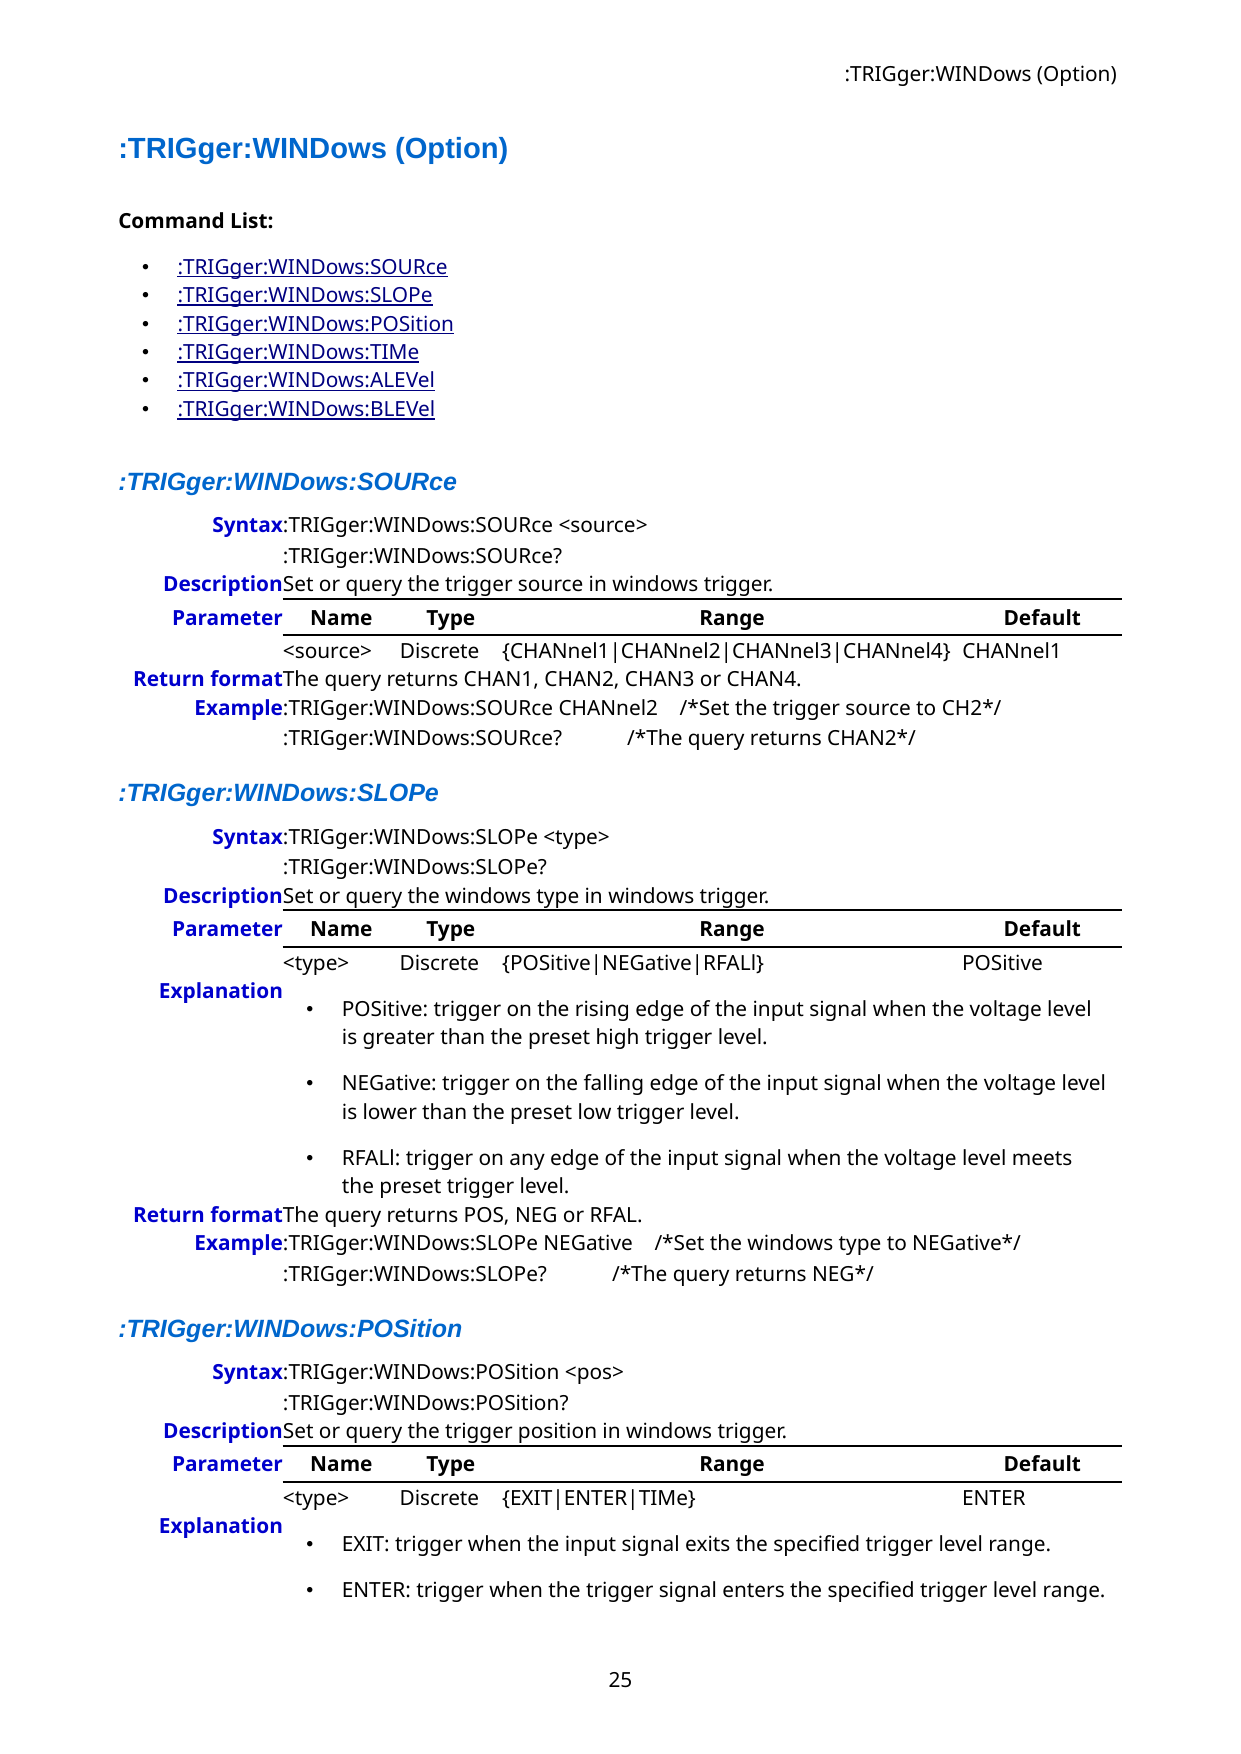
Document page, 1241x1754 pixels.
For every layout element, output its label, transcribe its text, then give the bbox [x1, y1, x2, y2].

table_cell :TRIGger:WINDows:SLOPe NEGative /*Set the windows type to NEGative*/ :TRIGger:WINDows:SLOPe? /*The query returns NEG*/ [283, 1228, 1122, 1287]
list :TRIGger:WINDows:ALEVel [142, 366, 1110, 394]
table_cell Description [118, 569, 283, 598]
table_cell <source> [283, 636, 399, 664]
table_cell <type> [283, 1483, 399, 1511]
table_cell Parameter [118, 598, 283, 634]
table_cell Parameter [118, 909, 283, 946]
table_cell Discrete [399, 1483, 502, 1511]
table_cell POSitive: trigger on the rising edge of the input signal when the voltage level is greater than the preset high trigger level. NEGative: trigger on the falling edge of the input signal when the voltage level is lower than the preset low trigger level. RFALl: trigger on any edge of the input signal when the voltage level meets the preset trigger level. [283, 976, 1122, 1200]
table_cell Discrete [399, 636, 502, 664]
table_cell Range [502, 600, 962, 634]
table_cell Return format [118, 1200, 283, 1228]
table_cell :TRIGger:WINDows:SOURce CHANnel2 /*Set the trigger source to CH2*/ :TRIGger:WINDows:SOURce? /*The query returns CHAN2*/ [283, 693, 1122, 752]
table_header Syntax [118, 510, 283, 569]
table_cell {POSitive|NEGative|RFALl} [502, 948, 962, 976]
table_cell Default [962, 911, 1122, 946]
table_cell {EXIT|ENTER|TIMe} [502, 1483, 962, 1511]
table_cell Description [118, 1416, 283, 1444]
subtitle :TRIGger:WINDows (Option) [118, 131, 1122, 165]
table_cell {CHANnel1|CHANnel2|CHANnel3|CHANnel4} [502, 636, 962, 664]
text Command List: [118, 206, 1122, 234]
table_cell Explanation [118, 976, 283, 1200]
table_header Syntax [118, 822, 283, 881]
table_cell Explanation [118, 1511, 283, 1604]
table_cell Type [399, 600, 502, 634]
table_header :TRIGger:WINDows:SOURce <source> :TRIGger:WINDows:SOURce? [283, 510, 1122, 569]
table_header Syntax [118, 1357, 283, 1416]
table_cell Name [283, 600, 399, 634]
table_cell Discrete [399, 948, 502, 976]
table_cell Description [118, 881, 283, 909]
table_header :TRIGger:WINDows:SLOPe <type> :TRIGger:WINDows:SLOPe? [283, 822, 1122, 881]
table_cell The query returns POS, NEG or RFAL. [283, 1200, 1122, 1228]
table_cell [118, 634, 283, 664]
subtitle :TRIGger:WINDows:SLOPe [118, 778, 1122, 807]
table_cell Name [283, 1447, 399, 1481]
table_cell Set or query the trigger position in windows trigger. [283, 1416, 1122, 1444]
table_cell <type> [283, 948, 399, 976]
table_cell [118, 1481, 283, 1511]
subtitle :TRIGger:WINDows:SOURce [118, 467, 1122, 496]
table_cell Range [502, 1447, 962, 1481]
table_cell Default [962, 600, 1122, 634]
table_cell Type [399, 911, 502, 946]
list :TRIGger:WINDows:BLEVel [142, 394, 1110, 422]
table_cell Example [118, 693, 283, 752]
table_cell Set or query the trigger source in windows trigger. [283, 569, 1122, 598]
list :TRIGger:WINDows:TIMe [142, 337, 1110, 366]
list :TRIGger:WINDows:SOURce [142, 252, 1110, 280]
table_header :TRIGger:WINDows:POSition <pos> :TRIGger:WINDows:POSition? [283, 1357, 1122, 1416]
table_cell Default [962, 1447, 1122, 1481]
table_cell Example [118, 1228, 283, 1287]
table_cell Return format [118, 665, 283, 693]
table_cell [118, 946, 283, 976]
list :TRIGger:WINDows:SLOPe [142, 280, 1110, 309]
table_cell CHANnel1 [962, 636, 1122, 664]
table_cell ENTER [962, 1483, 1122, 1511]
table_cell POSitive [962, 948, 1122, 976]
subtitle :TRIGger:WINDows:POSition [118, 1314, 1122, 1342]
table_cell Range [502, 911, 962, 946]
table_cell Set or query the windows type in windows trigger. [283, 881, 1122, 909]
table_cell Name [283, 911, 399, 946]
list :TRIGger:WINDows:POSition [142, 309, 1110, 337]
table_cell Parameter [118, 1445, 283, 1481]
table_cell EXIT: trigger when the input signal exits the specified trigger level range. ENTER: trigger when the trigger signal enters the specified trigger level range. TIMe: used to specify the hold time of the input signal after it enters the specified trigger level range. The instrument triggers when the accumulated hold time equals the windows time. [283, 1511, 1122, 1604]
table_cell The query returns CHAN1, CHAN2, CHAN3 or CHAN4. [283, 665, 1122, 693]
table_cell Type [399, 1447, 502, 1481]
